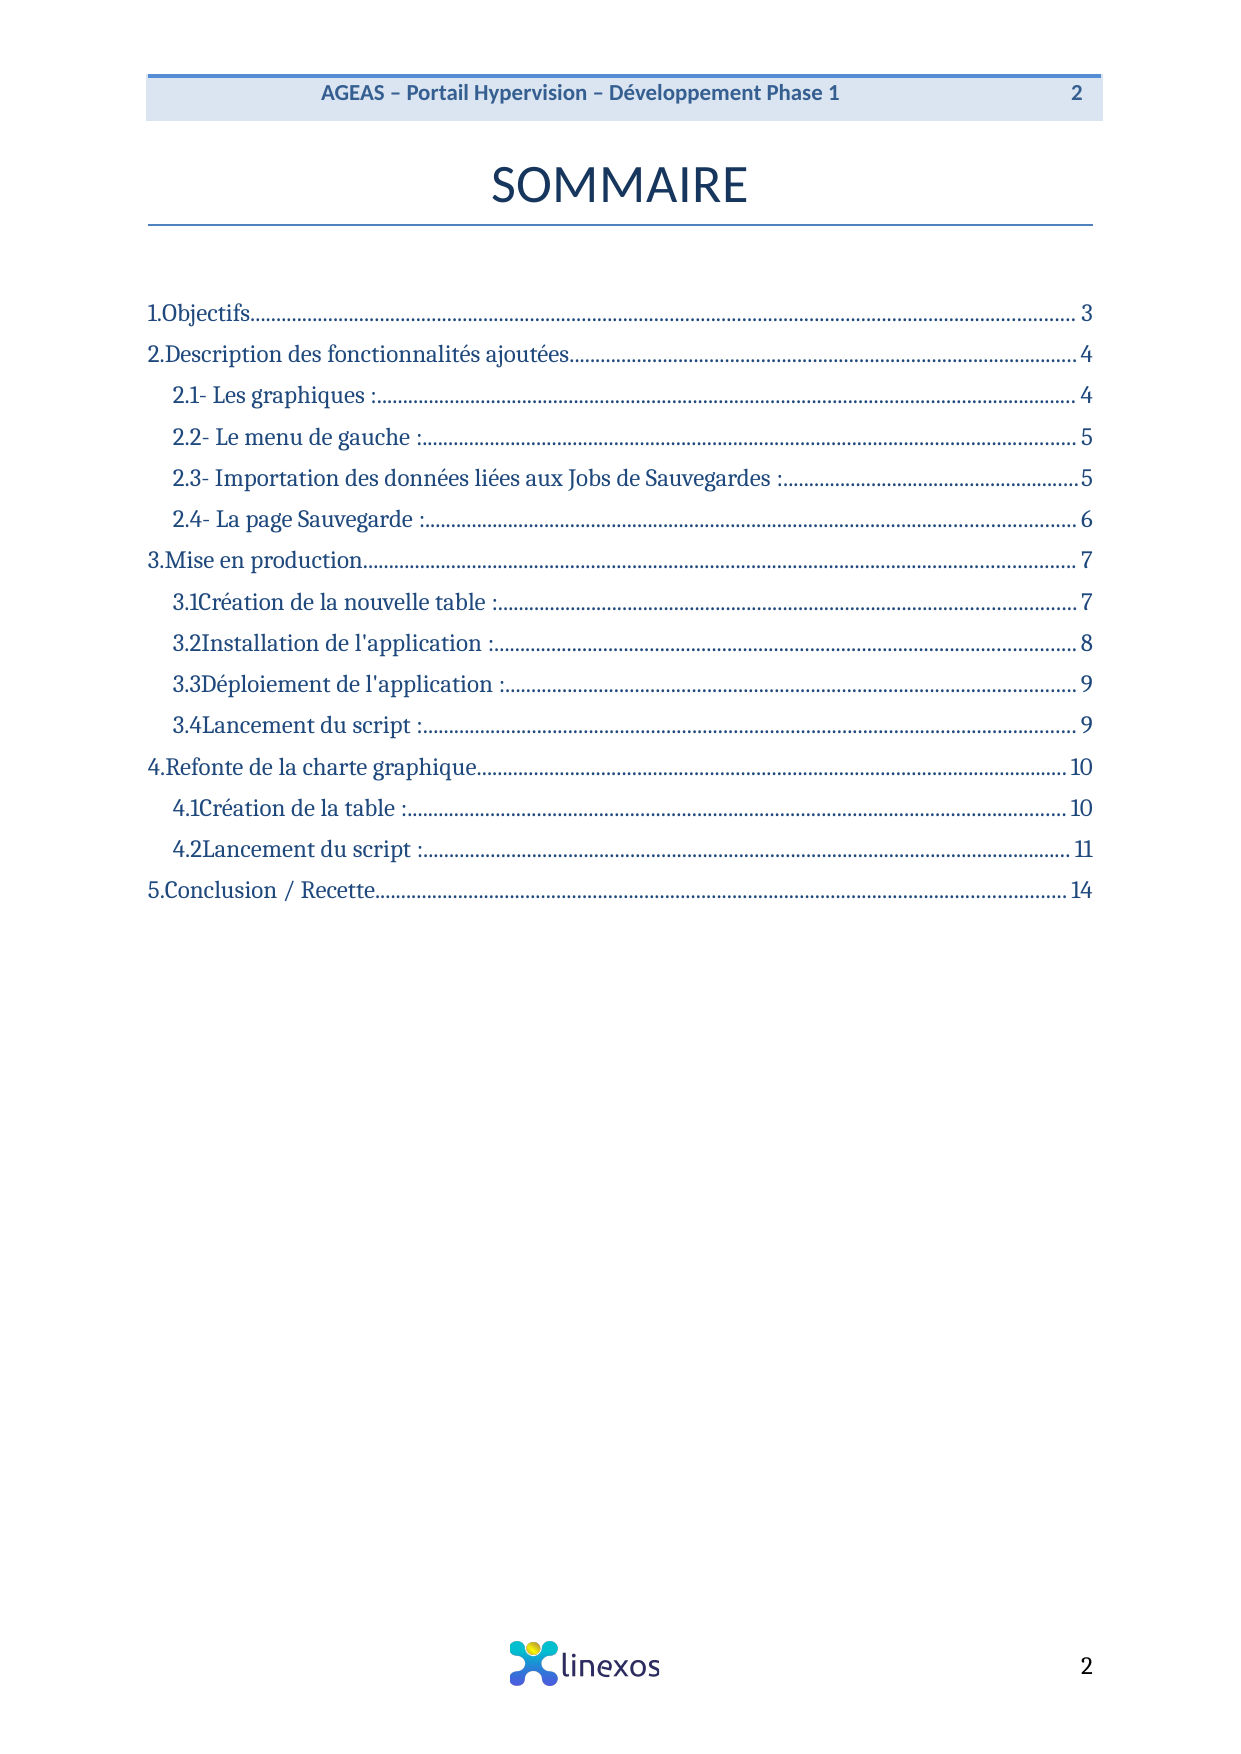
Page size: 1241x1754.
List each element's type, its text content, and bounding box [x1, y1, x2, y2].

text 4.2Lancement du script : 11 [173, 835, 1093, 864]
text 5.Conclusion / Recette 14 [148, 876, 1093, 905]
text 2.3- Importation des données liées aux Jobs de Sauvegardes : 5 [173, 464, 1093, 493]
text 2.4- La page Sauvegarde : 6 [173, 505, 1093, 534]
title SOMMAIRE [148, 150, 1093, 224]
text 1.Objectifs 3 [148, 299, 1093, 328]
text 4.1Création de la table : 10 [173, 794, 1093, 823]
text 2.Description des fonctionnalités ajoutées 4 [148, 340, 1093, 369]
text 3.Mise en production 7 [148, 546, 1093, 575]
text 2.2- Le menu de gauche : 5 [173, 423, 1093, 451]
text 3.3Déploiement de l'application : 9 [173, 670, 1093, 699]
text 4.Refonte de la charte graphique 10 [148, 753, 1093, 781]
text 2.1- Les graphiques : 4 [173, 381, 1093, 410]
text 3.2Installation de l'application : 8 [173, 629, 1093, 658]
text 3.4Lancement du script : 9 [173, 711, 1093, 740]
picture [510, 1641, 660, 1686]
text 3.1Création de la nouvelle table : 7 [173, 588, 1093, 616]
